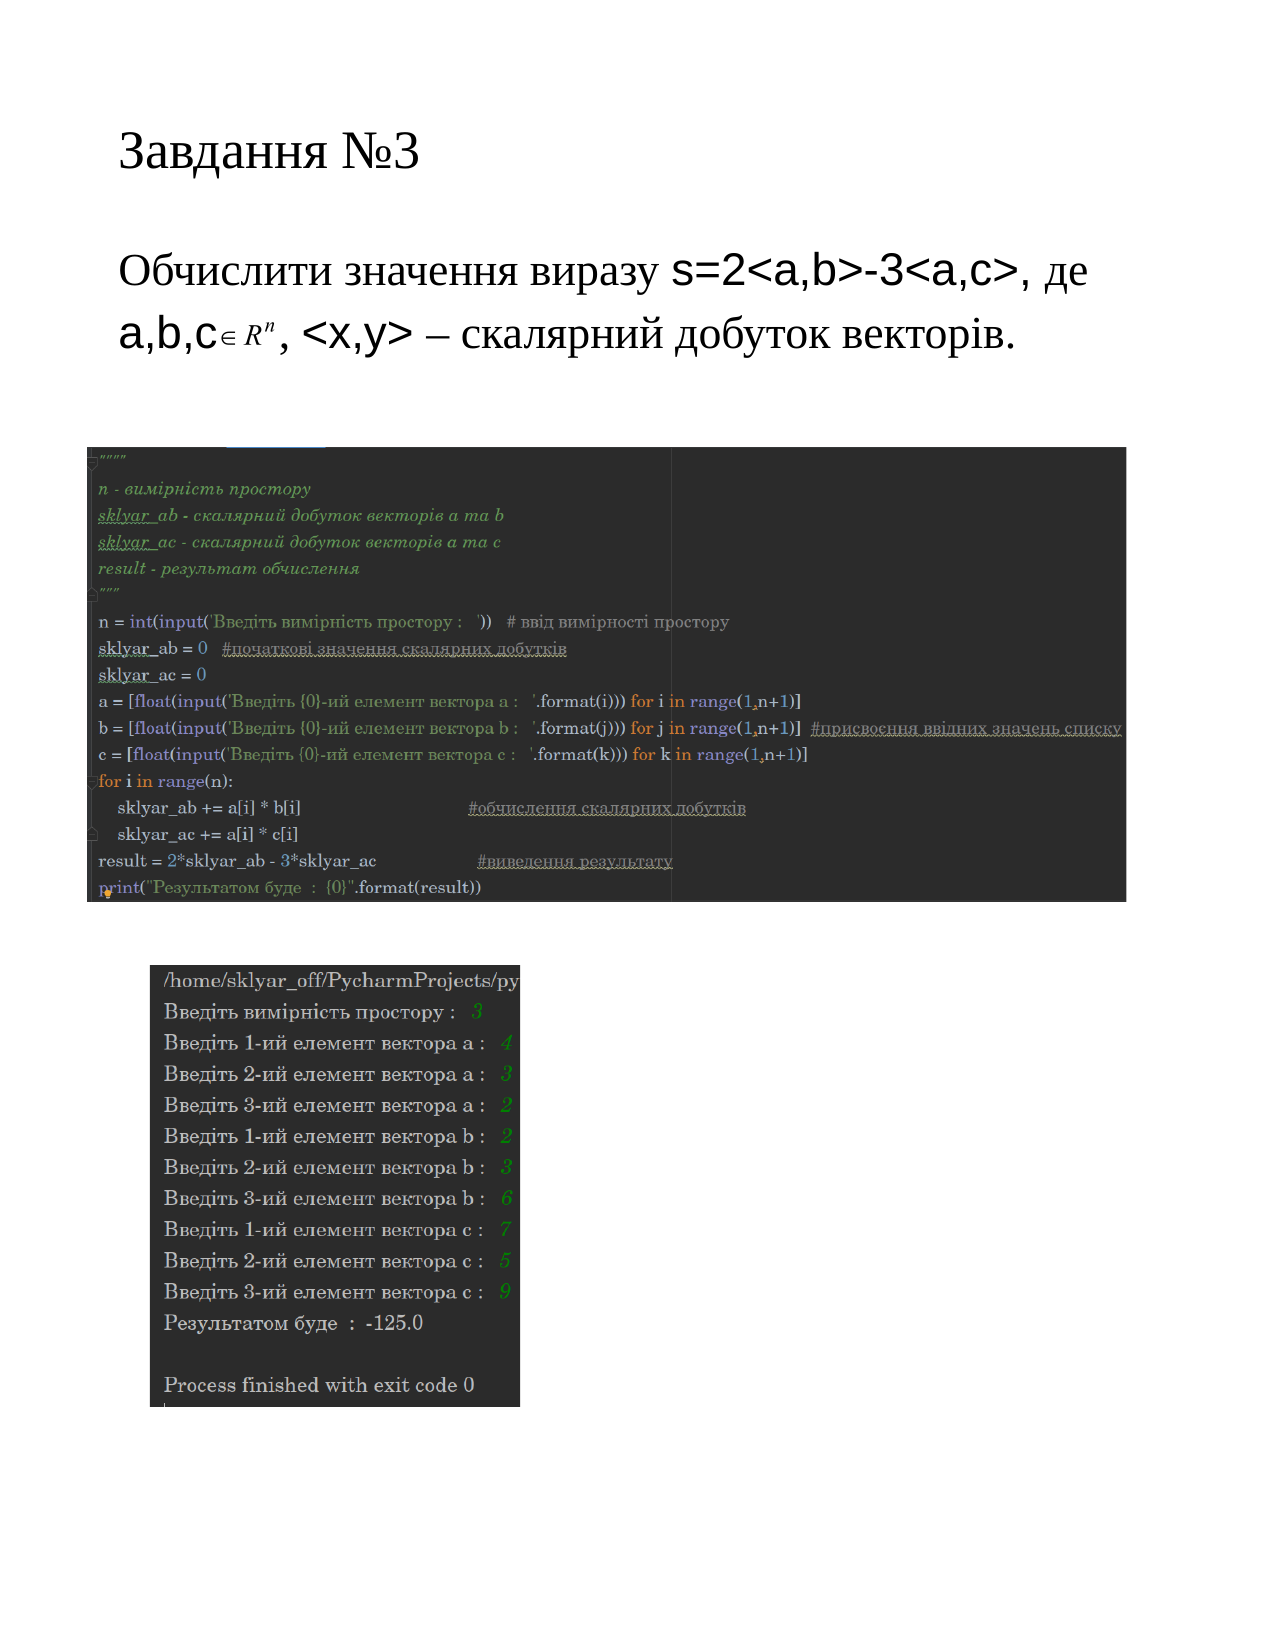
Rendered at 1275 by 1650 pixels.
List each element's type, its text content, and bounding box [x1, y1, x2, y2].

picture [149, 965, 184, 1407]
picture [87, 447, 1127, 902]
picture [217, 311, 279, 349]
text Обчислити значення виразу s=2<a,b>-3<a,c>, де a,b,c, <x,y> – скалярний добуток векторів. [118, 243, 1157, 359]
text Завдання №3 [118, 118, 1157, 180]
